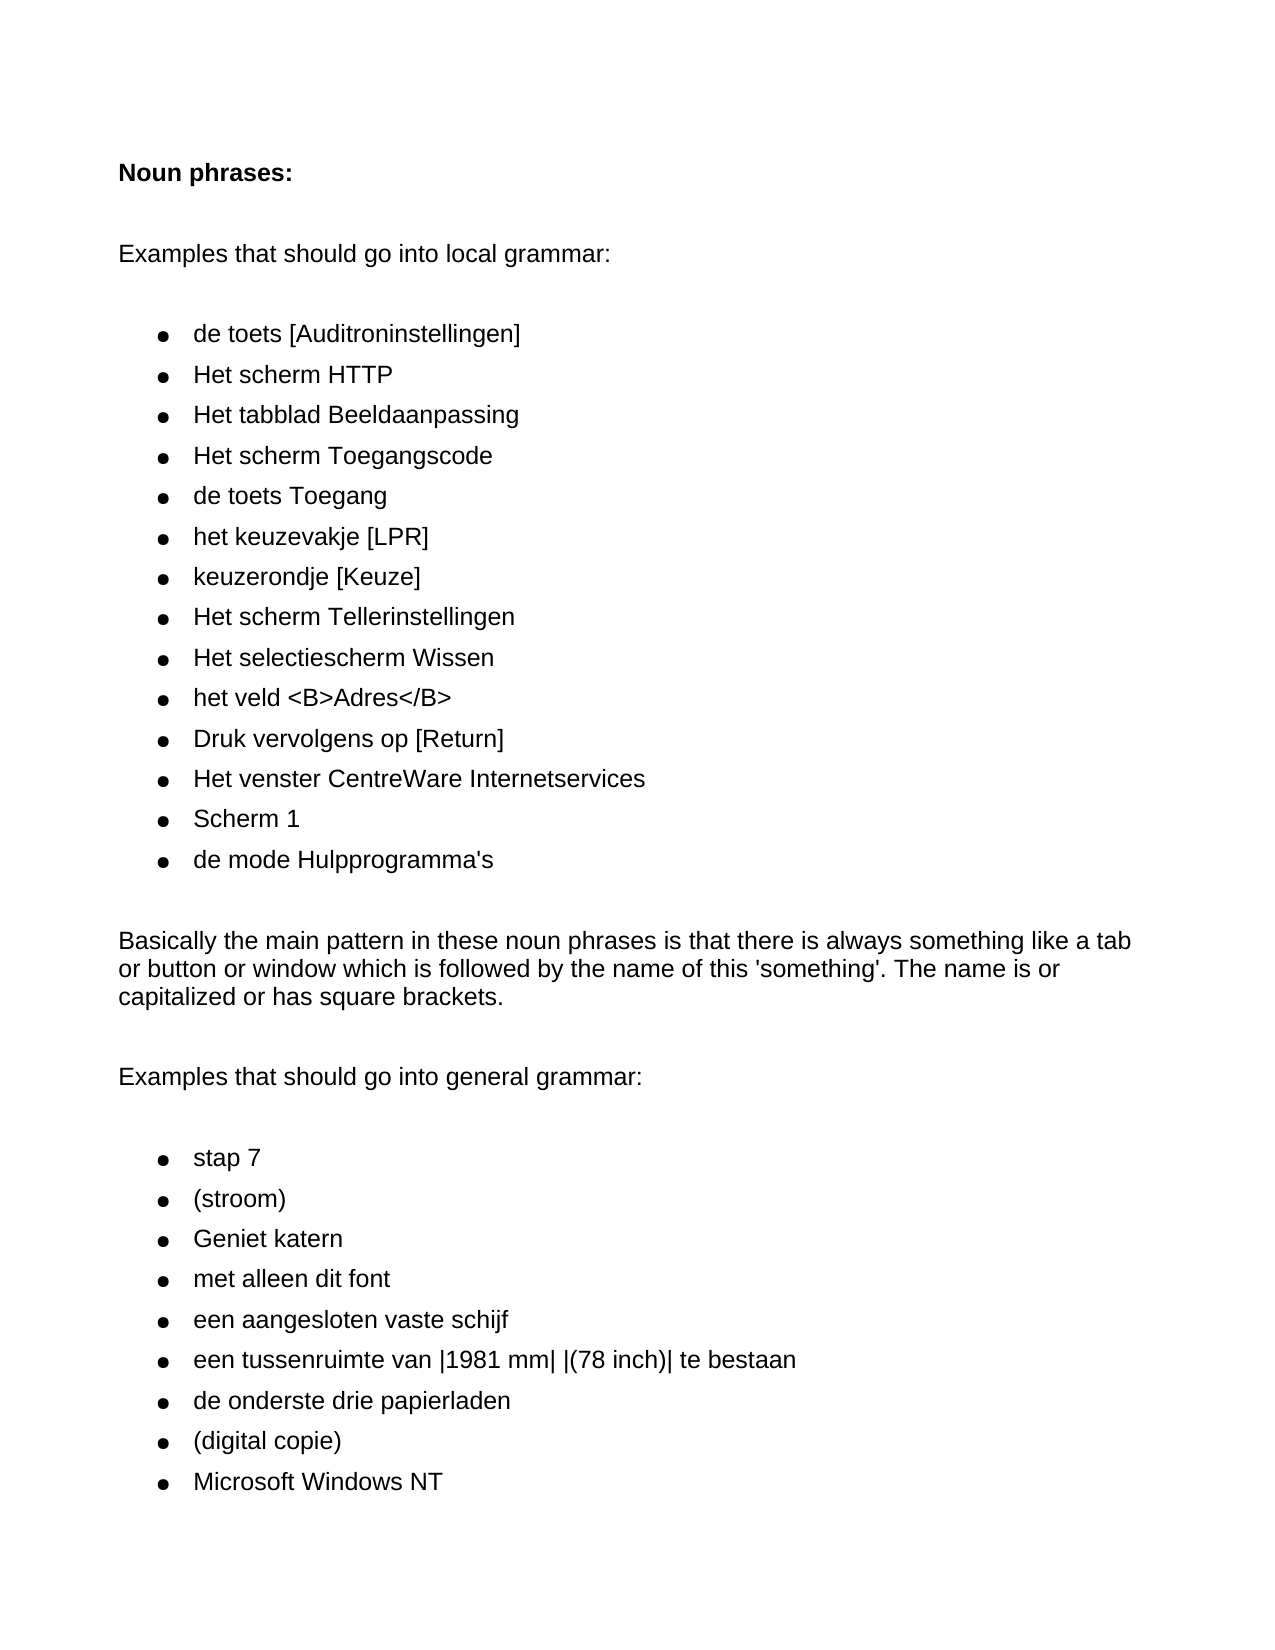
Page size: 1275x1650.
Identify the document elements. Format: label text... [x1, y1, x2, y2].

text Basically the main pattern in these noun phrases is that there is always something like a tab or button or window which is followed by the name of this 'something'. The name is or capitalized or has square brackets. [118, 926, 1157, 1010]
list de mode Hulpprogramma's [156, 846, 1157, 873]
list Geniet katern [156, 1225, 1157, 1253]
list een aangesloten vaste schijf [156, 1306, 1157, 1333]
list Het selectiescherm Wissen [156, 643, 1157, 671]
list keuzerondje [Keuze] [156, 563, 1157, 591]
text Noun phrases: [118, 158, 1157, 186]
list Het venster CentreWare Internetservices [156, 765, 1157, 793]
list stap 7 [156, 1144, 1157, 1172]
list het veld <B>Adres</B> [156, 684, 1157, 712]
list Scherm 1 [156, 805, 1157, 833]
list de toets [Auditroninstellingen] [156, 320, 1157, 348]
list (digital copie) [156, 1427, 1157, 1455]
text Examples that should go into local grammar: [118, 239, 1157, 267]
text Examples that should go into general grammar: [118, 1063, 1157, 1091]
list de onderste drie papierladen [156, 1386, 1157, 1414]
list met alleen dit font [156, 1265, 1157, 1293]
list Het tabblad Beeldaanpassing [156, 401, 1157, 429]
list Microsoft Windows NT [156, 1467, 1157, 1495]
list Het scherm HTTP [156, 361, 1157, 388]
list een tussenruimte van |1981 mm| |(78 inch)| te bestaan [156, 1346, 1157, 1374]
list (stroom) [156, 1184, 1157, 1212]
list Het scherm Tellerinstellingen [156, 603, 1157, 631]
list Druk vervolgens op [Return] [156, 724, 1157, 752]
list het keuzevakje [LPR] [156, 522, 1157, 550]
list de toets Toegang [156, 482, 1157, 510]
list Het scherm Toegangscode [156, 441, 1157, 469]
